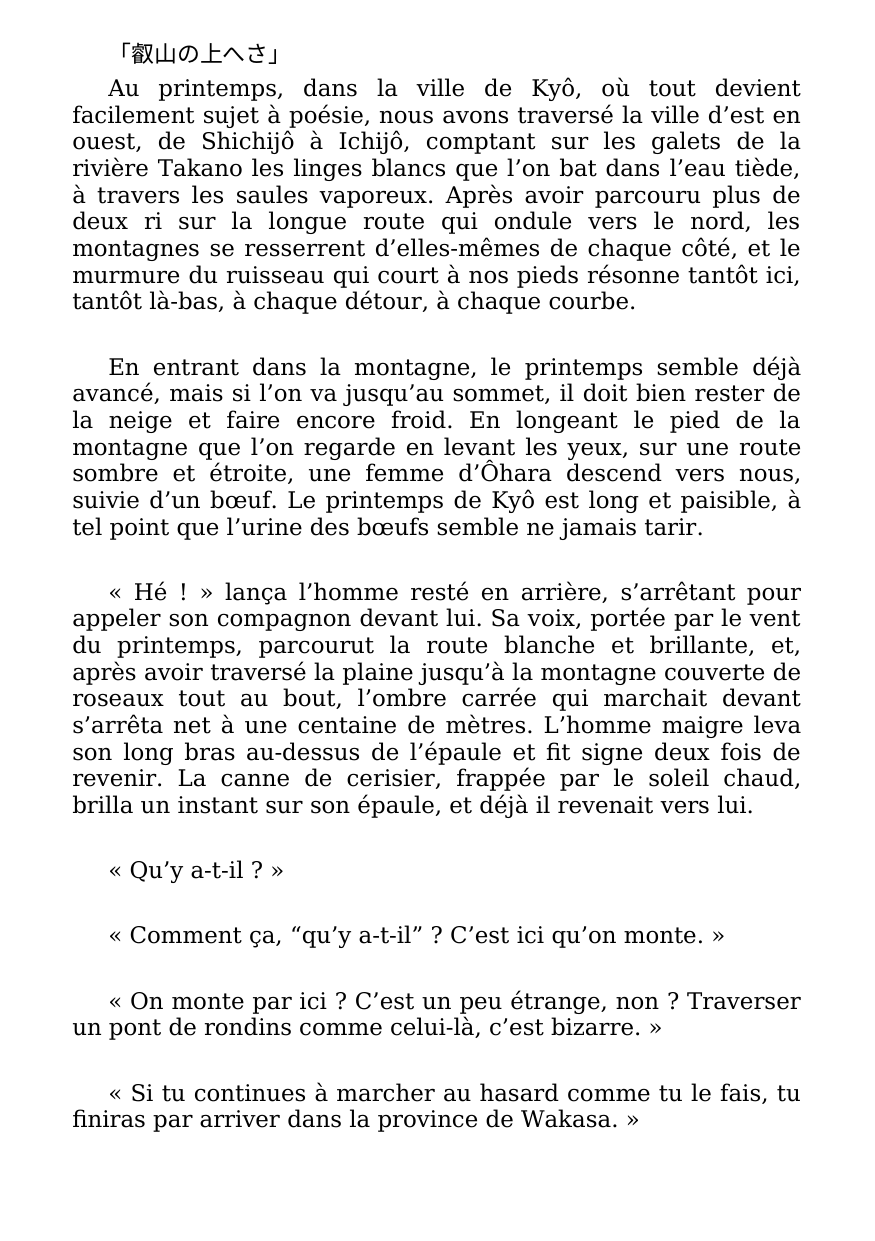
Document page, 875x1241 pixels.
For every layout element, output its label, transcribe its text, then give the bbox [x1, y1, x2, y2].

text « Hé ! » lança l’homme resté en arrière, s’arrêtant pour appeler son compagnon devant lui. Sa voix, portée par le vent du printemps, parcourut la route blanche et brillante, et, après avoir traversé la plaine jusqu’à la montagne couverte de roseaux tout au bout, l’ombre carrée qui marchait devant s’arrêta net à une centaine de mètres. L’homme maigre leva son long bras au-dessus de l’épaule et fit signe deux fois de revenir. La canne de cerisier, frappée par le soleil chaud, brilla un instant sur son épaule, et déjà il revenait vers lui. [72, 579, 802, 819]
text « Qu’y a-t-il ? » [72, 857, 802, 884]
text 「叡山の上へさ」 [72, 36, 802, 69]
text « Comment ça, “qu’y a-t-il” ? C’est ici qu’on monte. » [72, 923, 802, 949]
text Au printemps, dans la ville de Kyô, où tout devient facilement sujet à poésie, nous avons traversé la ville d’est en ouest, de Shichijô à Ichijô, comptant sur les galets de la rivière Takano les linges blancs que l’on bat dans l’eau tiède, à travers les saules vaporeux. Après avoir parcouru plus de deux ri sur la longue route qui ondule vers le nord, les montagnes se resserrent d’elles-mêmes de chaque côté, et le murmure du ruisseau qui court à nos pieds résonne tantôt ici, tantôt là-bas, à chaque détour, à chaque courbe. [72, 75, 802, 315]
text En entrant dans la montagne, le printemps semble déjà avancé, mais si l’on va jusqu’au sommet, il doit bien rester de la neige et faire encore froid. En longeant le pied de la montagne que l’on regarde en levant les yeux, sur une route sombre et étroite, une femme d’Ôhara descend vers nous, suivie d’un bœuf. Le printemps de Kyô est long et paisible, à tel point que l’urine des bœufs semble ne jamais tarir. [72, 354, 802, 540]
text « On monte par ici ? C’est un peu étrange, non ? Traverser un pont de rondins comme celui-là, c’est bizarre. » [72, 988, 802, 1041]
text « Si tu continues à marcher au hasard comme tu le fais, tu finiras par arriver dans la province de Wakasa. » [72, 1080, 802, 1133]
